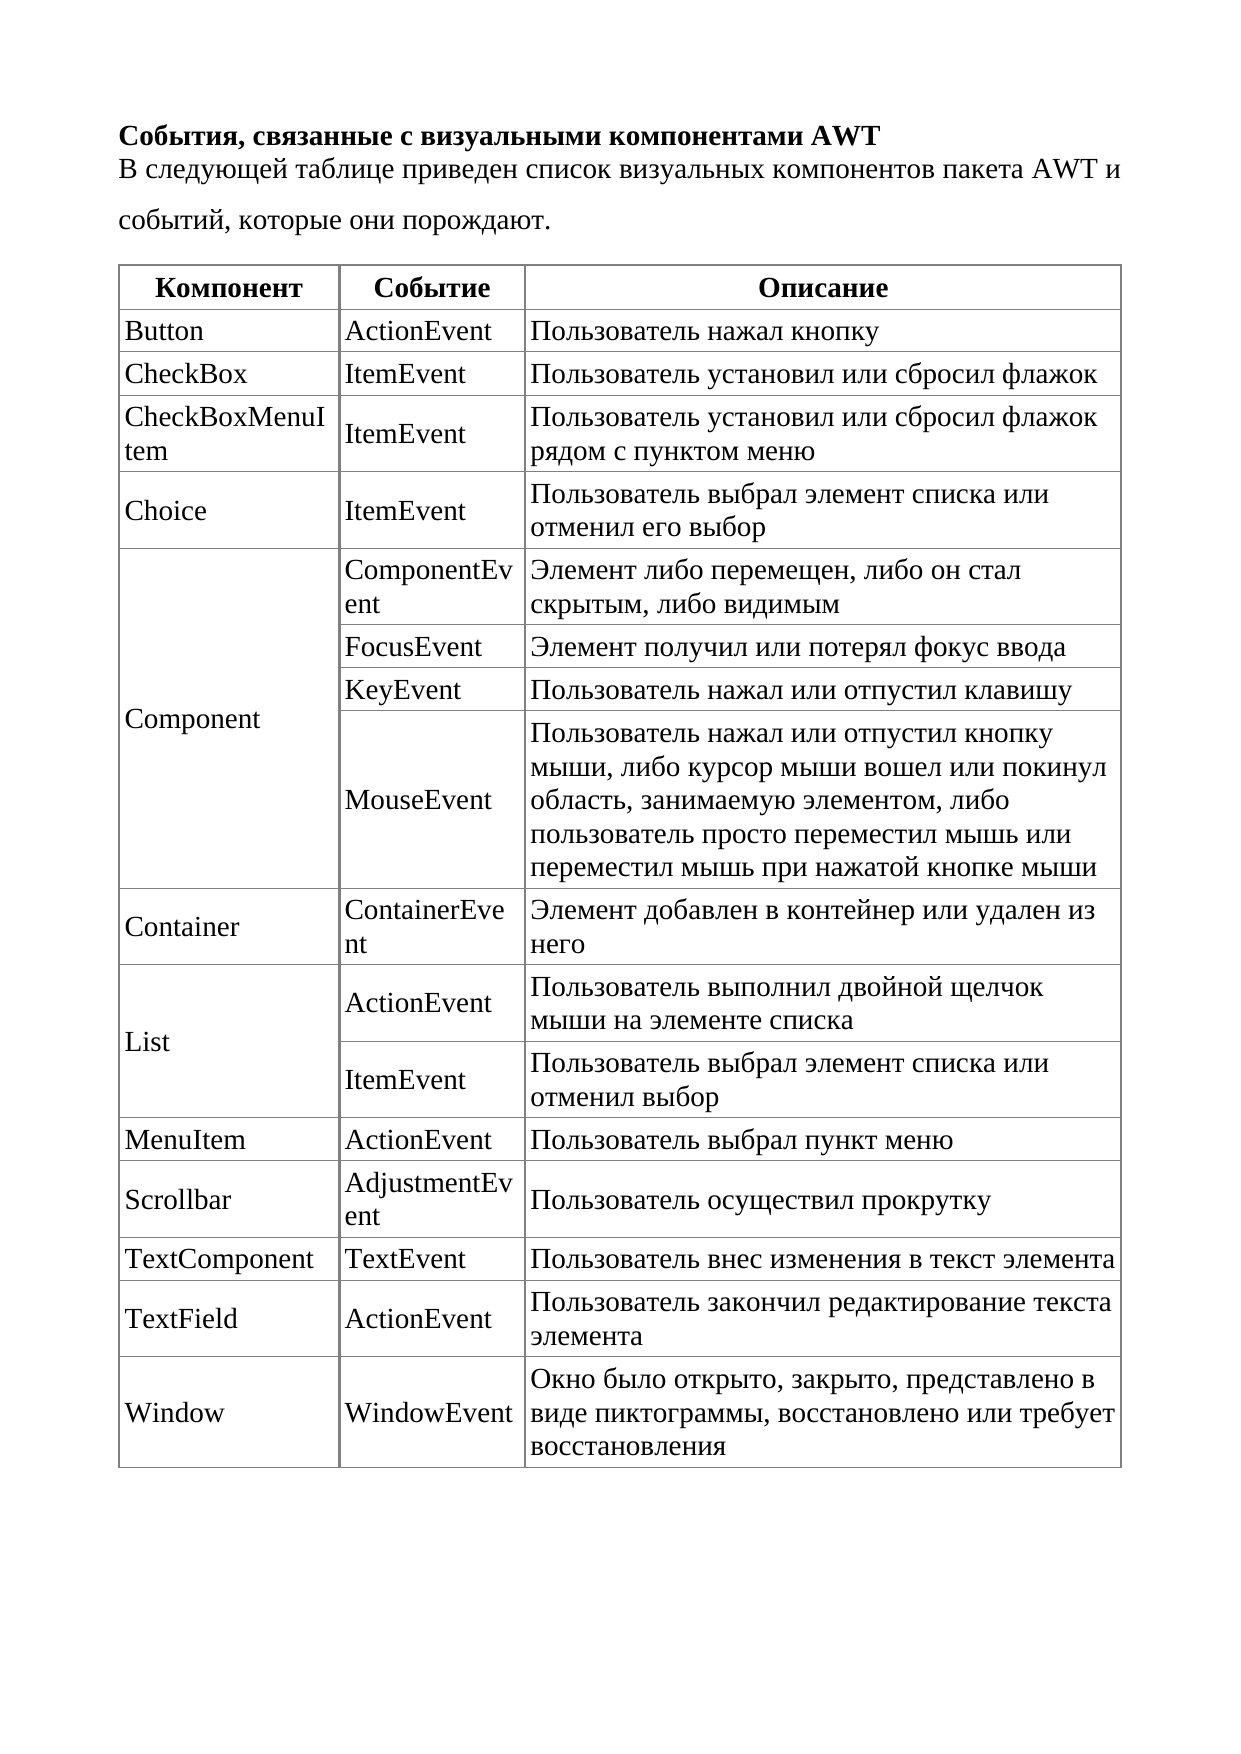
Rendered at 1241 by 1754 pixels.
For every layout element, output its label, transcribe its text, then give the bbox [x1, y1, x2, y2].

table_cell ItemEvent [341, 472, 524, 548]
table_cell Пользователь нажал или отпустил клавишу [526, 668, 1120, 710]
table_cell ItemEvent [341, 1042, 524, 1117]
table_cell ItemEvent [341, 396, 524, 471]
table_cell WindowEvent [341, 1357, 524, 1467]
table_cell Window [120, 1357, 338, 1467]
table_cell Пользователь осуществил прокрутку [526, 1161, 1120, 1237]
table_cell ContainerEvent [341, 889, 524, 964]
table_cell Элемент добавлен в контейнер или удален из него [526, 889, 1120, 964]
table_cell CheckBox [120, 352, 338, 395]
table_cell AdjustmentEvent [341, 1161, 524, 1237]
table_cell CheckBoxMenuItem [120, 396, 338, 471]
table_cell Пользователь нажал кнопку [526, 310, 1120, 351]
table_cell Пользователь установил или сбросил флажок [526, 352, 1120, 395]
table_cell Container [120, 889, 338, 964]
table_cell List [120, 965, 338, 1117]
table_header Описание [526, 266, 1120, 309]
table_cell FocusEvent [341, 625, 524, 667]
table_cell Элемент либо перемещен, либо он стал скрытым, либо видимым [526, 549, 1120, 624]
text В следующей таблице приведен список визуальных компонентов пакета AWT и событий, которые они порождают. [118, 152, 1122, 236]
table_cell MenuItem [120, 1118, 338, 1160]
table_cell Пользователь нажал или отпустил кнопку мыши, либо курсор мыши вошел или покинул область, занимаемую элементом, либо пользователь просто переместил мышь или переместил мышь при нажатой кнопке мыши [526, 711, 1120, 888]
table_cell MouseEvent [341, 711, 524, 888]
table_cell Пользователь закончил редактирование текста элемента [526, 1281, 1120, 1356]
table_cell KeyEvent [341, 668, 524, 710]
table_cell ActionEvent [341, 1118, 524, 1160]
table_cell Component [120, 549, 338, 888]
table_cell ActionEvent [341, 1281, 524, 1356]
table_cell Элемент получил или потерял фокус ввода [526, 625, 1120, 667]
table_cell Пользователь установил или сбросил флажок рядом с пунктом меню [526, 396, 1120, 471]
table_cell Choice [120, 472, 338, 548]
table_cell TextEvent [341, 1238, 524, 1280]
table_cell Пользователь выполнил двойной щелчок мыши на элементе списка [526, 965, 1120, 1041]
table_cell Button [120, 310, 338, 351]
table_cell ItemEvent [341, 352, 524, 395]
table_cell Scrollbar [120, 1161, 338, 1237]
table_header Компонент [120, 266, 338, 309]
table_cell Пользователь выбрал элемент списка или отменил его выбор [526, 472, 1120, 548]
table_cell TextField [120, 1281, 338, 1356]
table_cell ComponentEvent [341, 549, 524, 624]
table_cell TextComponent [120, 1238, 338, 1280]
table_cell Пользователь внес изменения в текст элемента [526, 1238, 1120, 1280]
table_cell ActionEvent [341, 965, 524, 1041]
text События, связанные с визуальными компонентами AWT [118, 118, 1122, 152]
table_cell Пользователь выбрал пункт меню [526, 1118, 1120, 1160]
table_cell ActionEvent [341, 310, 524, 351]
table_cell Пользователь выбрал элемент списка или отменил выбор [526, 1042, 1120, 1117]
table_cell Окно было открыто, закрыто, представлено в виде пиктограммы, восстановлено или требует восстановления [526, 1357, 1120, 1467]
table_header Событие [341, 266, 524, 309]
